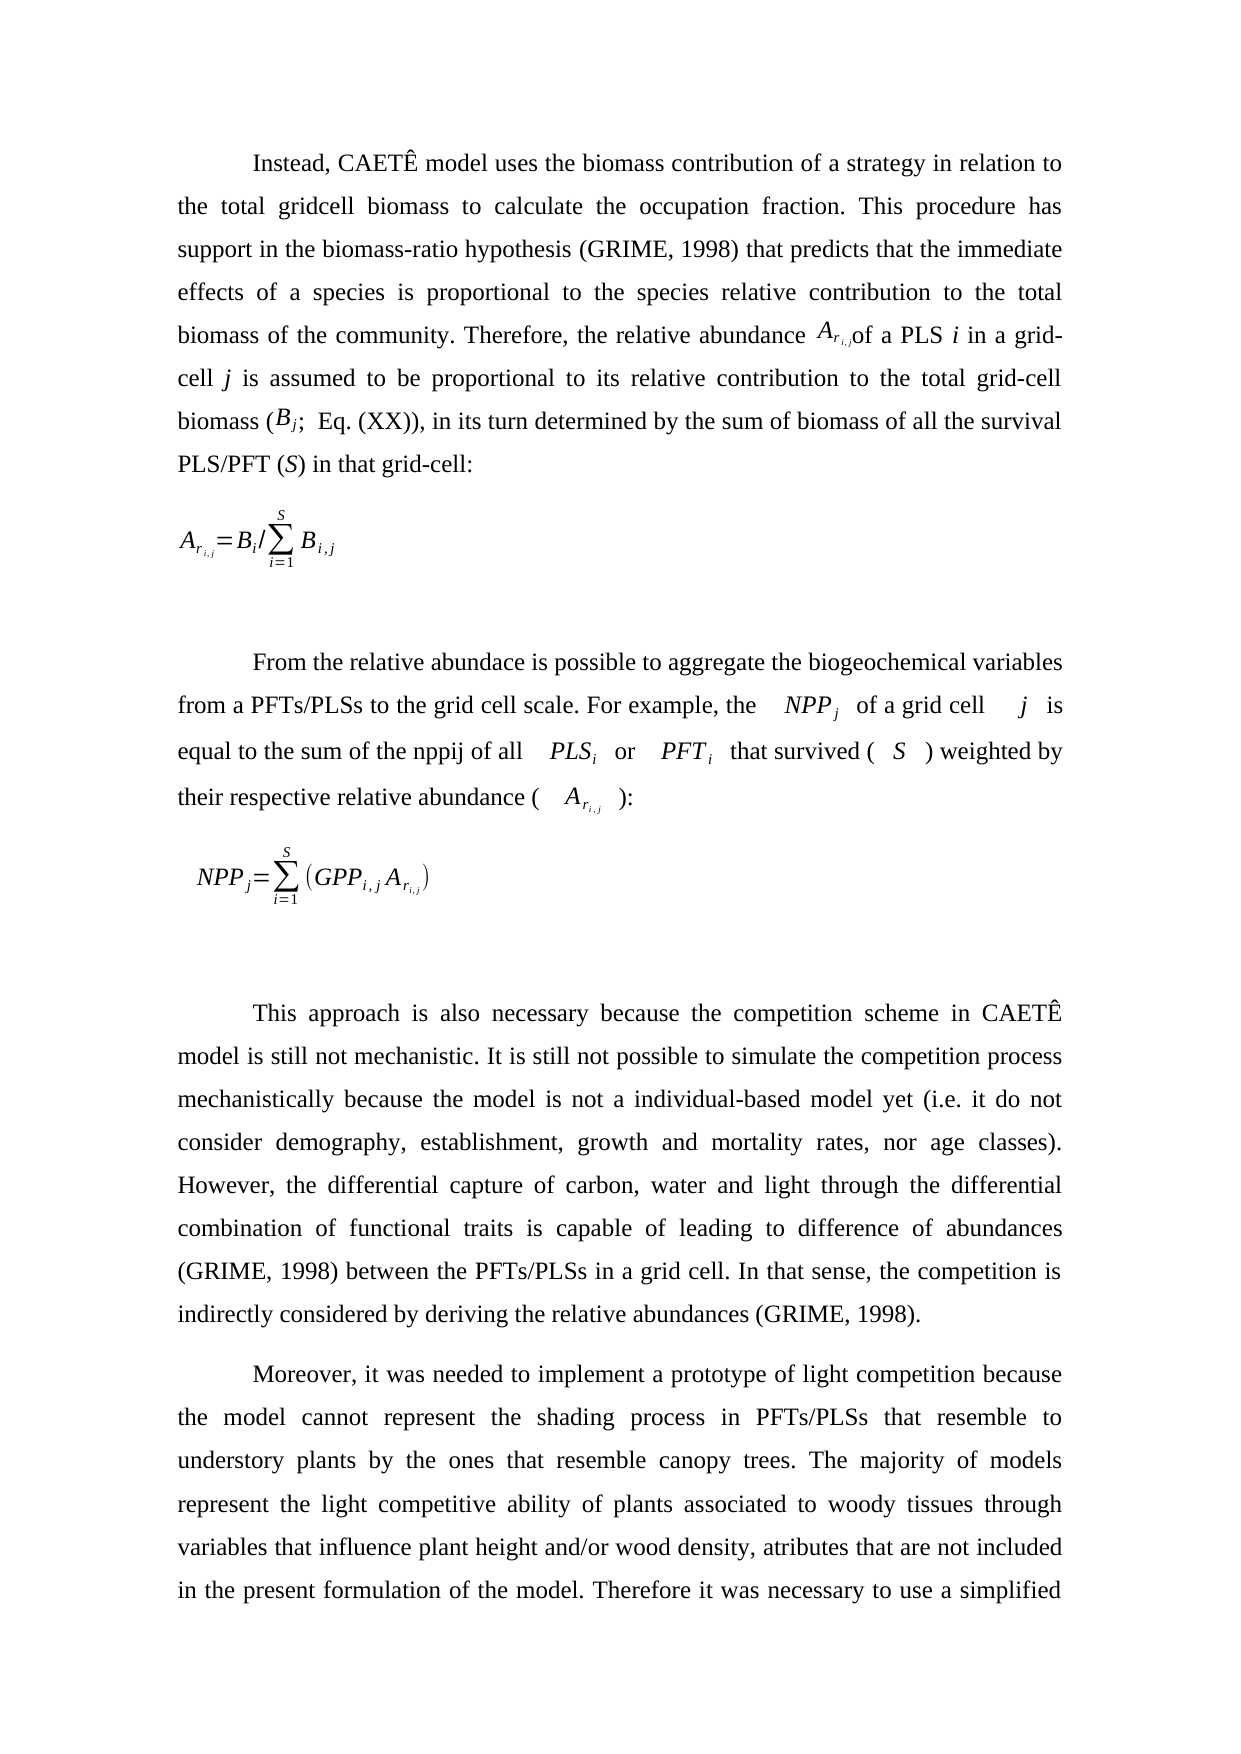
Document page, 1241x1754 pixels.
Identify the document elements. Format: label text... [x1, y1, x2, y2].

text This approach is also necessary because the competition scheme in CAETÊ model is still not mechanistic. It is still not possible to simulate the competition process mechanistically because the model is not a individual-based model yet (i.e. it do not consider demography, establishment, growth and mortality rates, nor age classes). However, the differential capture of carbon, water and light through the differential combination of functional traits is capable of leading to difference of abundances (GRIME, 1998) between the PFTs/PLSs in a grid cell. In that sense, the competition is indirectly considered by deriving the relative abundances (GRIME, 1998). [177, 998, 1063, 1328]
text Instead, CAETÊ model uses the biomass contribution of a strategy in relation to the total gridcell biomass to calculate the occupation fraction. This procedure has support in the biomass-ratio hypothesis (GRIME, 1998) that predicts that the immediate effects of a species is proportional to the species relative contribution to the total biomass of the community. Therefore, the relative abundance of a PLS i in a grid-cell j is assumed to be proportional to its relative contribution to the total grid-cell biomass (; Eq. (XX)), in its turn determined by the sum of biomass of all the survival PLS/PFT (S) in that grid-cell: [177, 148, 1063, 478]
text From the relative abundace is possible to aggregate the biogeochemical variables from a PFTs/PLSs to the grid cell scale. For example, the of a grid cell is equal to the sum of the nppij of all or that survived () weighted by their respective relative abundance ( ): [177, 647, 1063, 815]
text Moreover, it was needed to implement a prototype of light competition because the model cannot represent the shading process in PFTs/PLSs that resemble to understory plants by the ones that resemble canopy trees. The majority of models represent the light competitive ability of plants associated to woody tissues through variables that influence plant height and/or wood density, atributes that are not included in the present formulation of the model. Therefore it was necessary to use a simplified [177, 1359, 1063, 1604]
